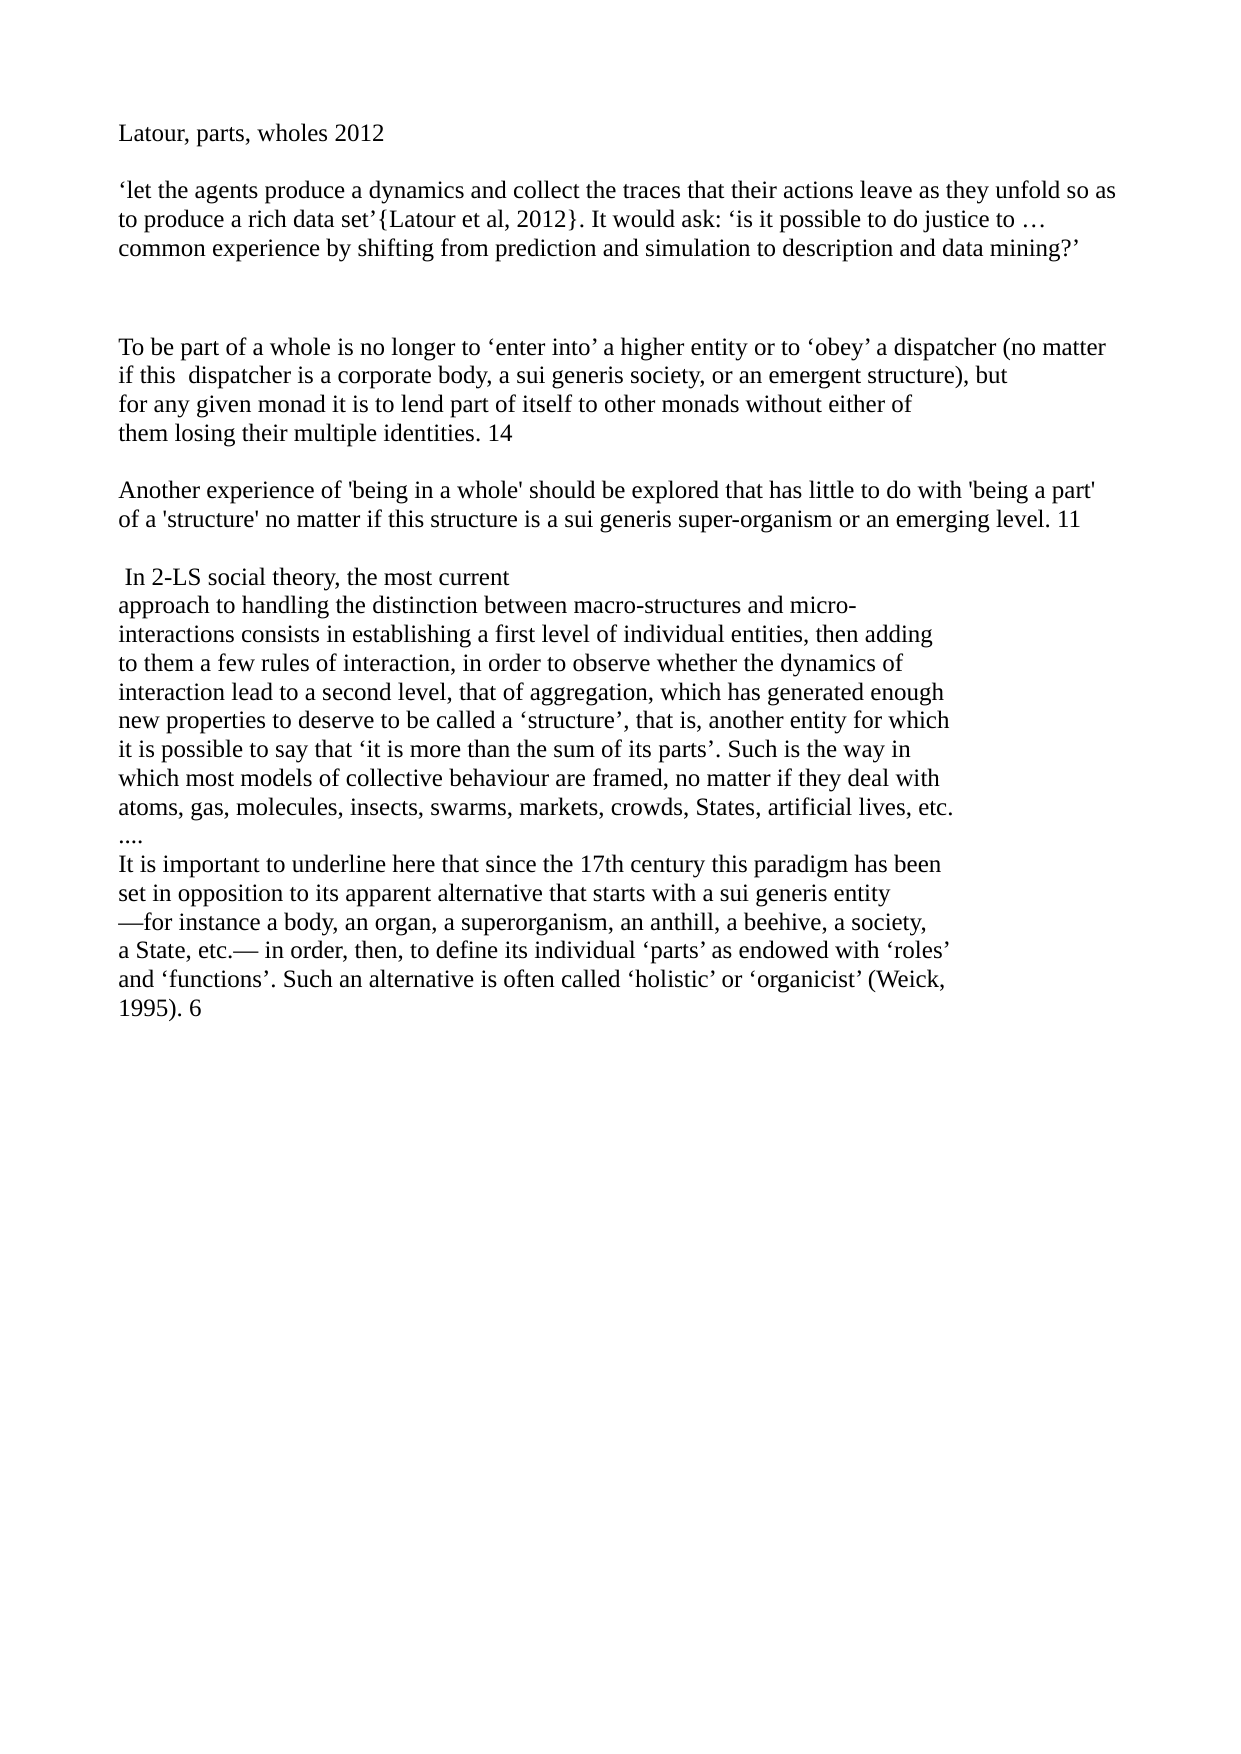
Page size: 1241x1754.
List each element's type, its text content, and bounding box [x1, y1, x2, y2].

text ‘let the agents produce a dynamics and collect the traces that their actions leave as they unfold so as to produce a rich data set’{Latour et al, 2012}. It would ask: ‘is it possible to do justice to … common experience by shifting from prediction and simulation to description and data mining?’ [118, 176, 1122, 262]
text them losing their multiple identities. 14 [118, 418, 1122, 447]
text set in opposition to its apparent alternative that starts with a sui generis entity [118, 878, 1122, 907]
text which most models of collective behaviour are framed, no matter if they deal with [118, 763, 1122, 792]
text —for instance a body, an organ, a superorganism, an anthill, a beehive, a society, [118, 907, 1122, 936]
text In 2-LS social theory, the most current [118, 562, 1122, 591]
text To be part of a whole is no longer to ‘enter into’ a higher entity or to ‘obey’ a dispatcher (no matter if this dispatcher is a corporate body, a sui generis society, or an emergent structure), but [118, 332, 1122, 389]
text It is important to underline here that since the 17th century this paradigm has been [118, 849, 1122, 878]
text interactions consists in establishing a first level of individual entities, then adding [118, 619, 1122, 648]
text Another experience of 'being in a whole' should be explored that has little to do with 'being a part' of a 'structure' no matter if this structure is a sui generis super-organism or an emerging level. 11 [118, 476, 1122, 533]
text a State, etc.— in order, then, to define its individual ‘parts’ as endowed with ‘roles’ [118, 936, 1122, 964]
text and ‘functions’. Such an alternative is often called ‘holistic’ or ‘organicist’ (Weick, [118, 964, 1122, 993]
text new properties to deserve to be called a ‘structure’, that is, another entity for which [118, 706, 1122, 734]
text interaction lead to a second level, that of aggregation, which has generated enough [118, 677, 1122, 706]
text approach to handling the distinction between macro-structures and micro- [118, 591, 1122, 619]
text atoms, gas, molecules, insects, swarms, markets, crowds, States, artificial lives, etc. [118, 792, 1122, 821]
text for any given monad it is to lend part of itself to other monads without either of [118, 389, 1122, 418]
text to them a few rules of interaction, in order to observe whether the dynamics of [118, 648, 1122, 677]
text .... [118, 821, 1122, 849]
text it is possible to say that ‘it is more than the sum of its parts’. Such is the way in [118, 734, 1122, 763]
text 1995). 6 [118, 993, 1122, 1022]
text Latour, parts, wholes 2012 [118, 118, 1122, 147]
